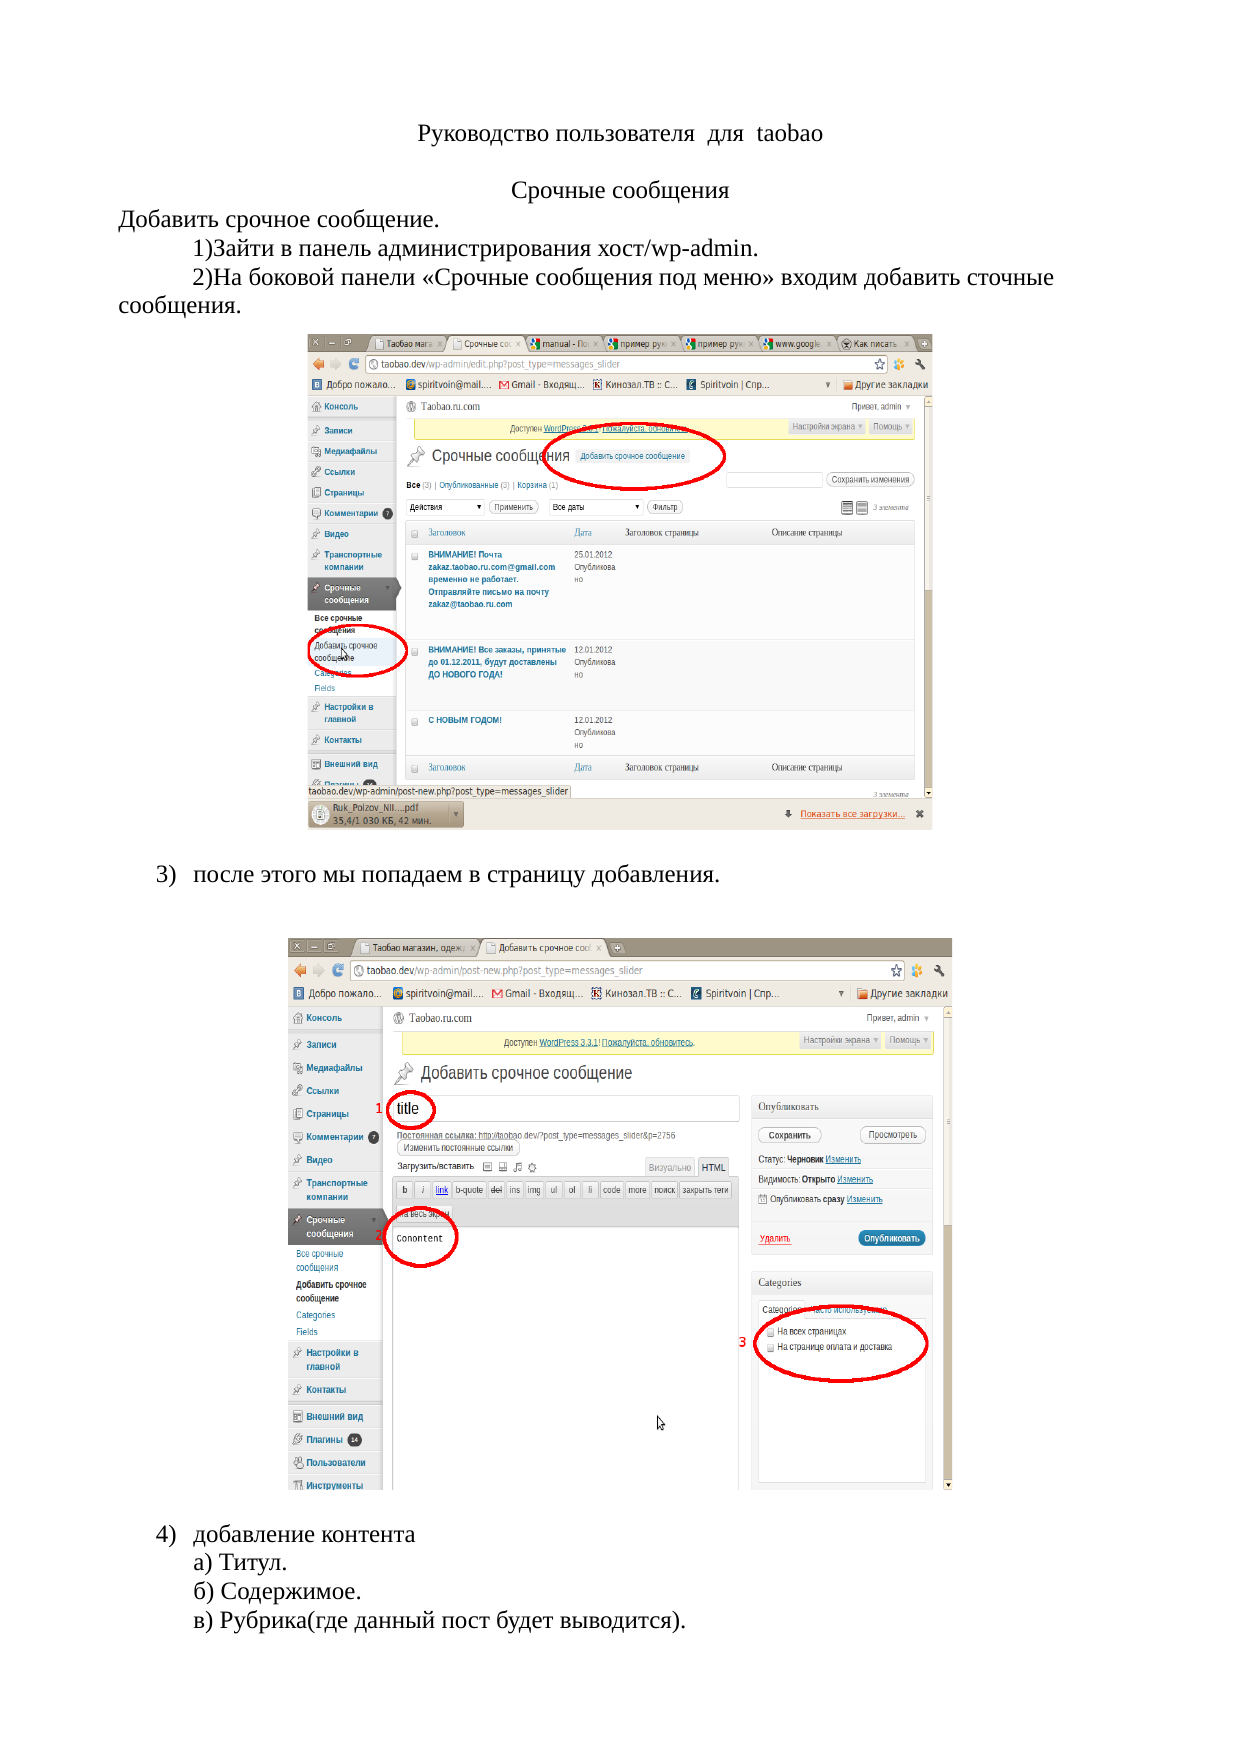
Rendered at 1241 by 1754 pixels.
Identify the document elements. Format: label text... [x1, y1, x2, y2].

text Добавить срочное сообщение. [118, 204, 1122, 233]
picture [307, 334, 933, 830]
picture [288, 938, 953, 1490]
text Срочные сообщения [118, 176, 1122, 204]
text Руководство пользователя для taobao [118, 118, 1122, 176]
list после этого мы попадаем в страницу добавления. [156, 859, 1122, 887]
list 2)На боковой панели «Срочные сообщения под меню» входим добавить сточные сообщения. [118, 262, 1122, 319]
list добавление контента [156, 1519, 1122, 1547]
text 1)Зайти в панель администрирования хост/wp-admin. [118, 233, 1122, 262]
list а) Титул. б) Содержимое. в) Рубрика(где данный пост будет выводится). [156, 1547, 1122, 1634]
